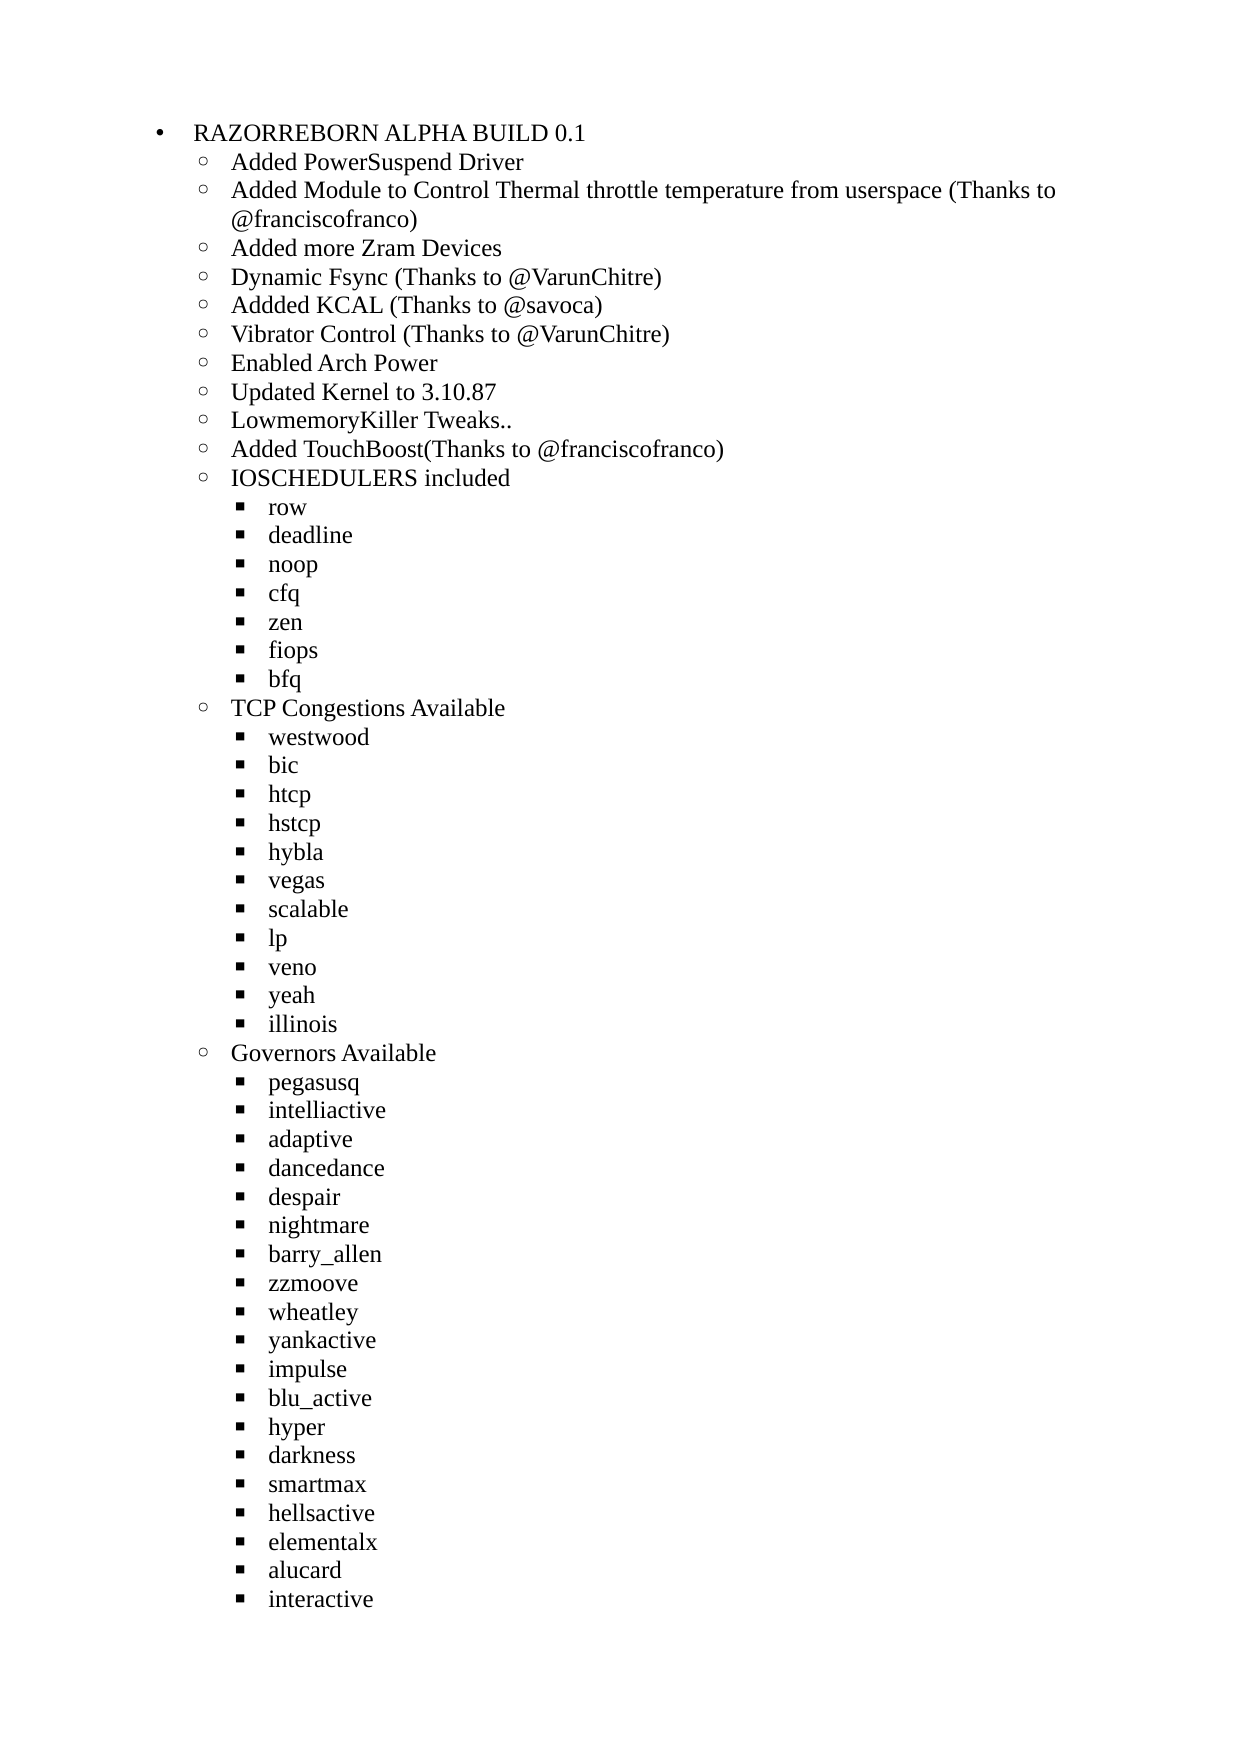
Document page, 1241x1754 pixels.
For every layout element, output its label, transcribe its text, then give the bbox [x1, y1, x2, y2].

list despair [231, 1182, 1122, 1211]
list adaptive [231, 1124, 1122, 1153]
list scalable [231, 894, 1122, 923]
list hyper [231, 1412, 1122, 1441]
list elementalx [231, 1527, 1122, 1556]
list Enabled Arch Power [193, 348, 1122, 377]
list Added PowerSuspend Driver [193, 147, 1122, 176]
list row [231, 492, 1122, 521]
list impulse [231, 1354, 1122, 1383]
list wheatley [231, 1297, 1122, 1326]
list Updated Kernel to 3.10.87 [193, 377, 1122, 406]
list zzmoove [231, 1268, 1122, 1297]
list zen [231, 607, 1122, 636]
list dancedance [231, 1153, 1122, 1182]
list Governors Available [193, 1038, 1122, 1067]
list TCP Congestions Available [193, 693, 1122, 722]
list hybla [231, 837, 1122, 866]
list illinois [231, 1009, 1122, 1038]
list fiops [231, 636, 1122, 664]
list darkness [231, 1441, 1122, 1469]
list nightmare [231, 1211, 1122, 1239]
list htcp [231, 779, 1122, 808]
list hellsactive [231, 1498, 1122, 1527]
list interactive [231, 1584, 1122, 1613]
list lp [231, 923, 1122, 952]
list Added Module to Control Thermal throttle temperature from userspace (Thanks to @franciscofranco) [193, 176, 1122, 233]
list bic [231, 751, 1122, 779]
list yankactive [231, 1326, 1122, 1354]
list blu_active [231, 1383, 1122, 1412]
list intelliactive [231, 1096, 1122, 1124]
list cfq [231, 578, 1122, 607]
list Added TouchBoost(Thanks to @franciscofranco) [193, 434, 1122, 463]
list hstcp [231, 808, 1122, 837]
list Added more Zram Devices [193, 233, 1122, 262]
list westwood [231, 722, 1122, 751]
list deadline [231, 521, 1122, 549]
list bfq [231, 664, 1122, 693]
list LowmemoryKiller Tweaks.. [193, 406, 1122, 434]
list veno [231, 952, 1122, 981]
list RAZORREBORN ALPHA BUILD 0.1 [156, 118, 1122, 147]
list vegas [231, 866, 1122, 894]
list Dynamic Fsync (Thanks to @VarunChitre) [193, 262, 1122, 291]
list yeah [231, 981, 1122, 1009]
list Vibrator Control (Thanks to @VarunChitre) [193, 319, 1122, 348]
list Addded KCAL (Thanks to @savoca) [193, 291, 1122, 319]
list barry_allen [231, 1239, 1122, 1268]
list IOSCHEDULERS included [193, 463, 1122, 492]
list pegasusq [231, 1067, 1122, 1096]
list noop [231, 549, 1122, 578]
list alucard [231, 1556, 1122, 1584]
list smartmax [231, 1469, 1122, 1498]
